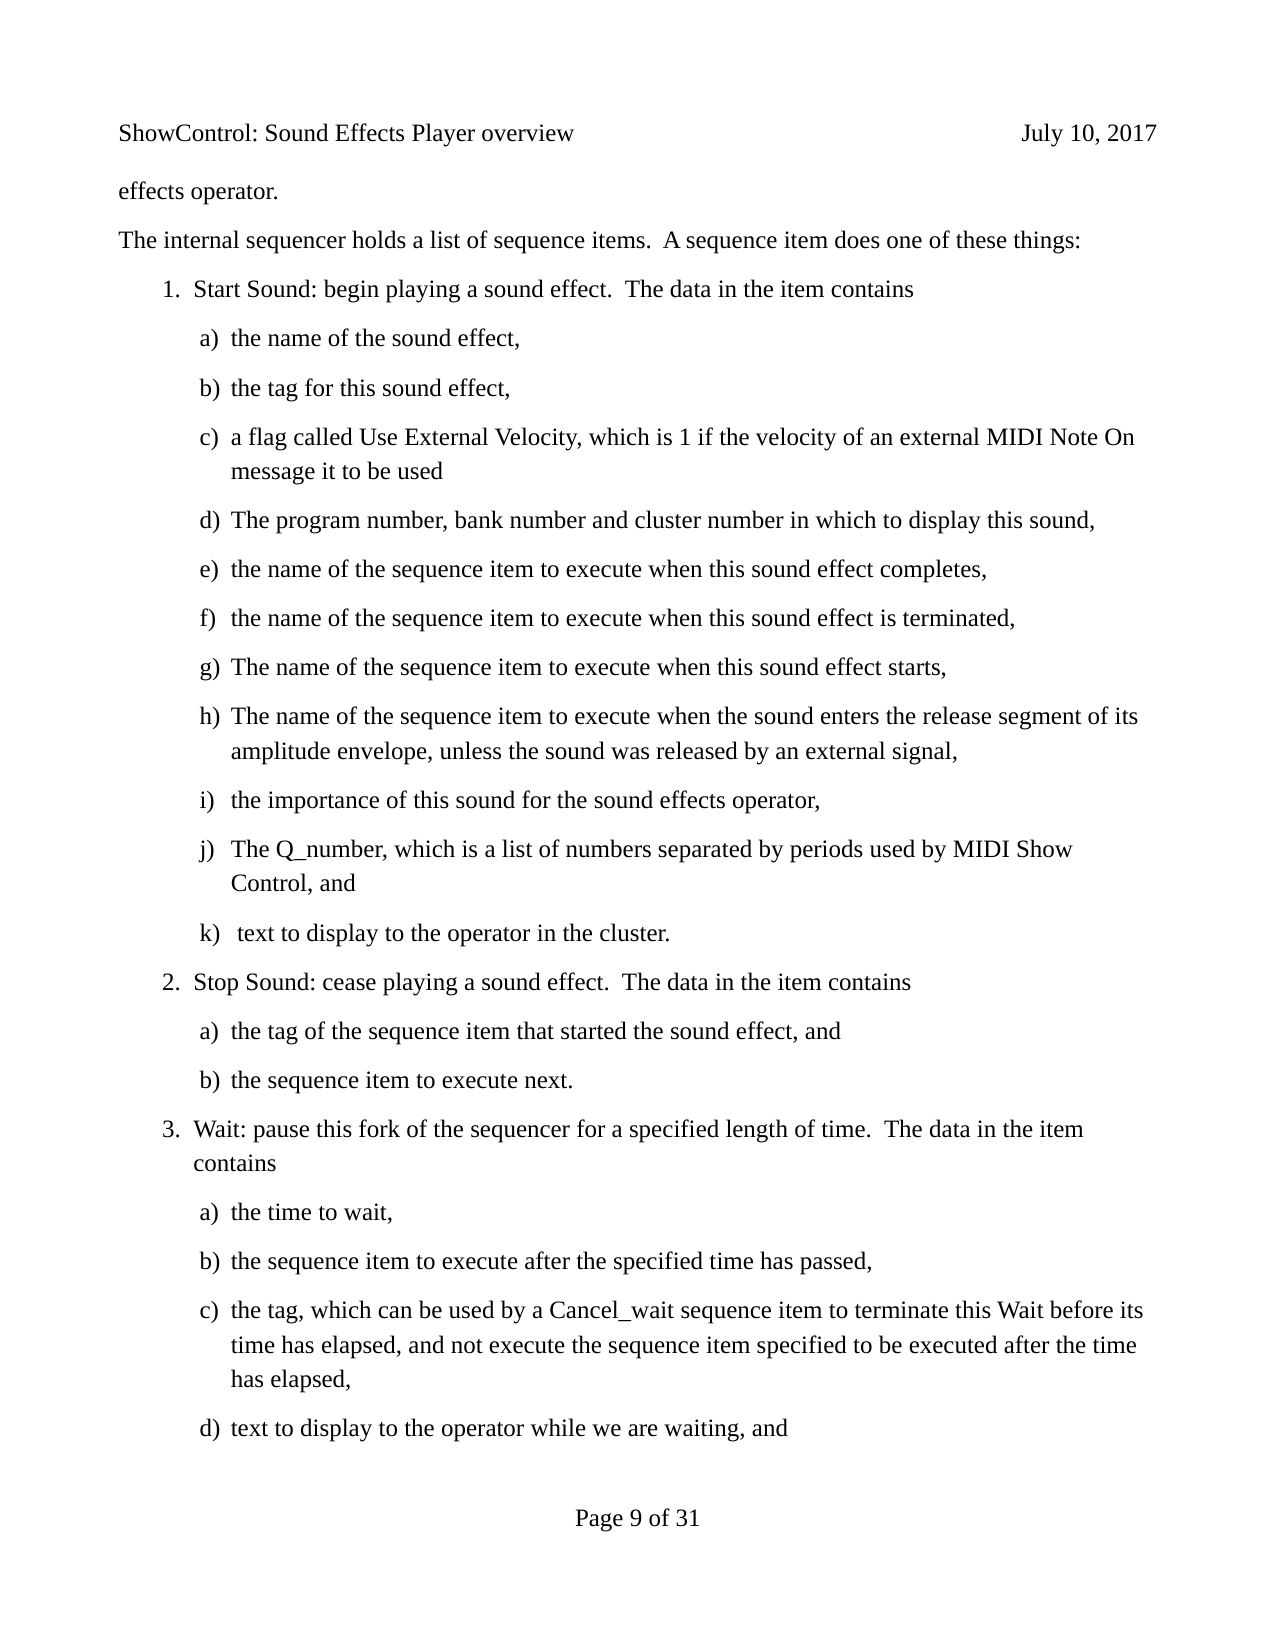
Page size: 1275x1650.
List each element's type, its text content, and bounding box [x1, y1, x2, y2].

text The internal sequencer holds a list of sequence items. A sequence item does one of these things: [118, 225, 1157, 254]
list Wait: pause this fork of the sequencer for a specified length of time. The data in the item contains [156, 1114, 1157, 1177]
list The name of the sequence item to execute when this sound effect starts, [193, 652, 1157, 681]
text effects operator. [118, 176, 1157, 205]
list Stop Sound: cease playing a sound effect. The data in the item contains [156, 967, 1157, 995]
list the importance of this sound for the sound effects operator, [193, 785, 1157, 814]
list the name of the sequence item to execute when this sound effect is terminated, [193, 603, 1157, 632]
list The program number, bank number and cluster number in which to display this sound, [193, 505, 1157, 534]
list Start Sound: begin playing a sound effect. The data in the item contains [156, 274, 1157, 303]
list the name of the sequence item to execute when this sound effect completes, [193, 554, 1157, 583]
list the sequence item to execute next. [193, 1065, 1157, 1093]
list text to display to the operator while we are waiting, and [193, 1413, 1157, 1442]
list The Q_number, which is a list of numbers separated by periods used by MIDI Show Control, and [193, 834, 1157, 897]
list the sequence item to execute after the specified time has passed, [193, 1246, 1157, 1275]
list the tag, which can be used by a Cancel_wait sequence item to terminate this Wait before its time has elapsed, and not execute the sequence item specified to be executed after the time has elapsed, [193, 1296, 1157, 1393]
list a flag called Use External Velocity, which is 1 if the velocity of an external MIDI Note On message it to be used [193, 422, 1157, 485]
list text to display to the operator in the cluster. [193, 918, 1157, 946]
list The name of the sequence item to execute when the sound enters the release segment of its amplitude envelope, unless the sound was released by an external signal, [193, 701, 1157, 765]
list the name of the sound effect, [193, 323, 1157, 352]
list the tag for this sound effect, [193, 373, 1157, 401]
list the tag of the sequence item that started the sound effect, and [193, 1016, 1157, 1044]
list the time to wait, [193, 1197, 1157, 1226]
